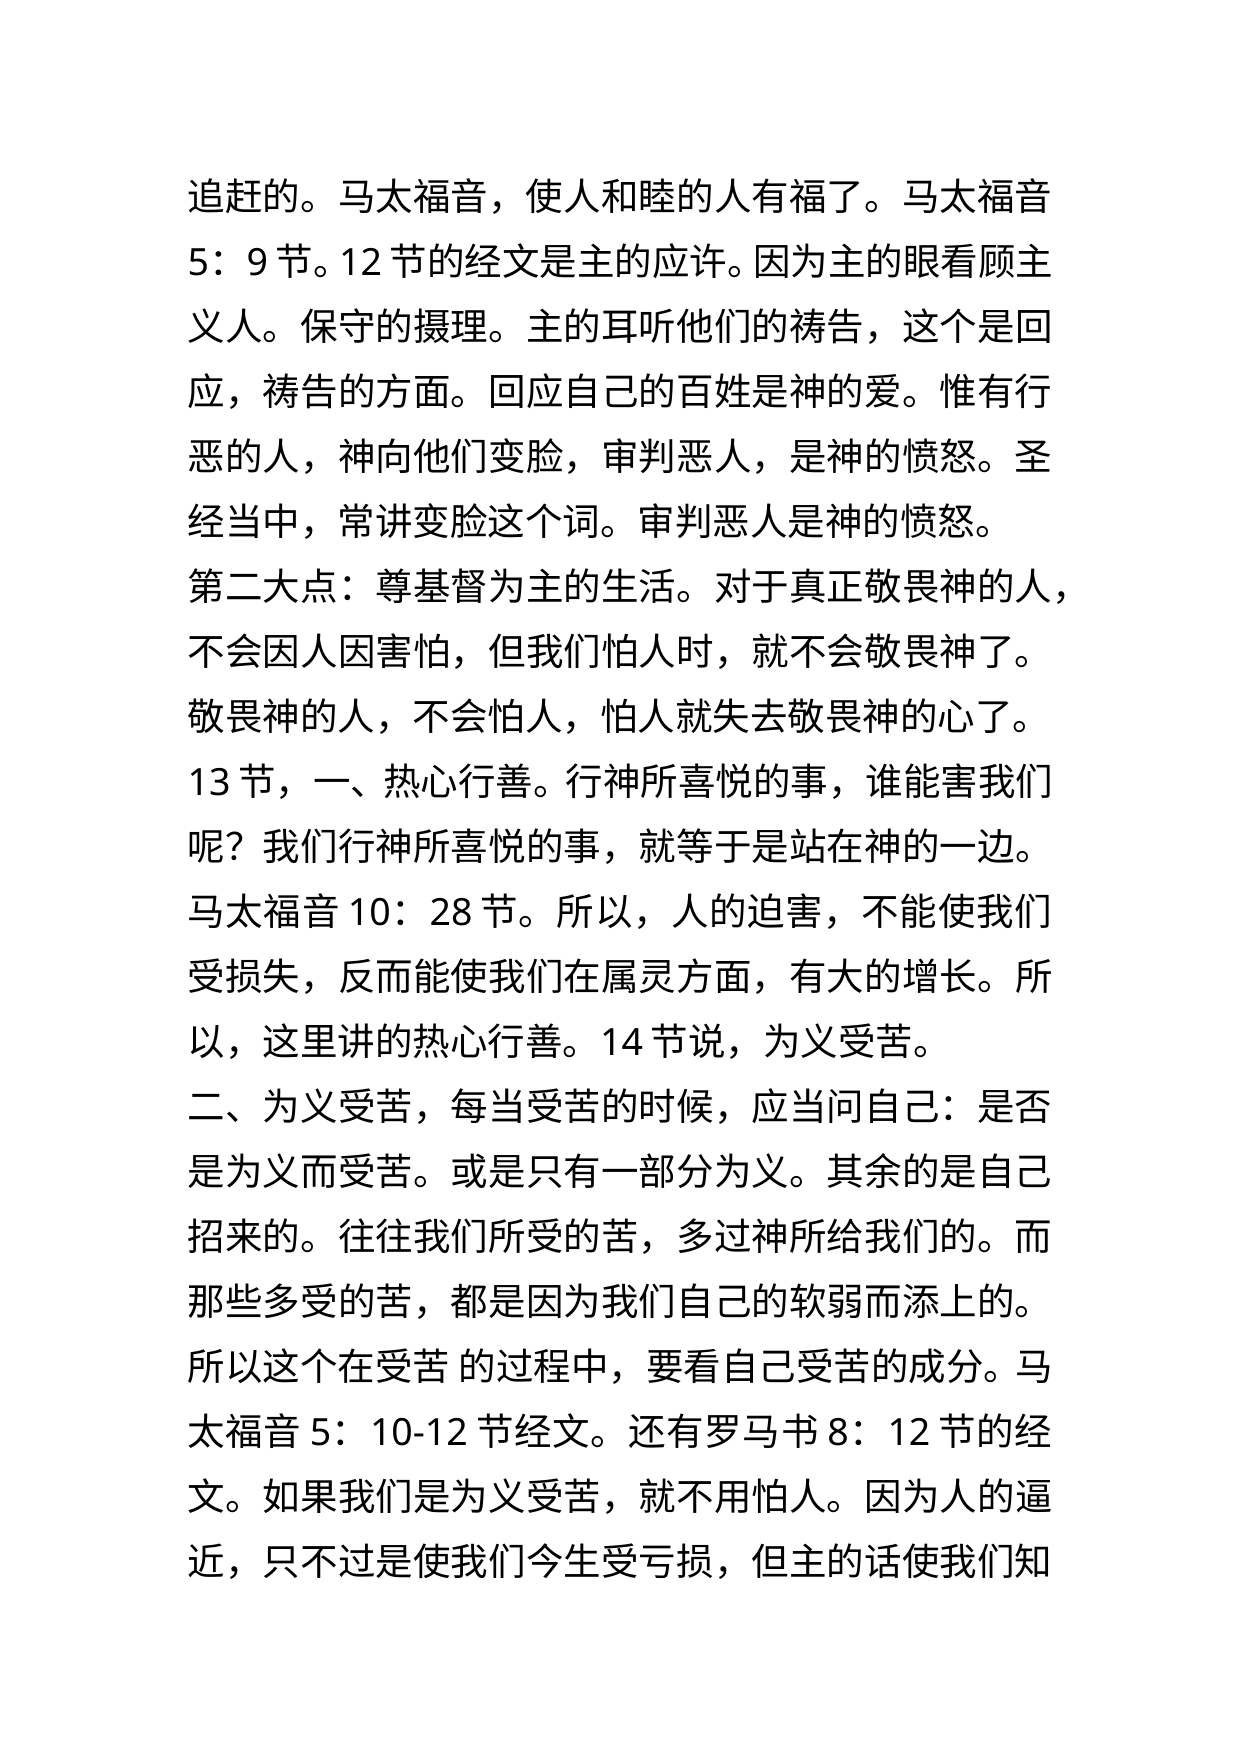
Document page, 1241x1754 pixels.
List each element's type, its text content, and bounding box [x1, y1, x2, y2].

text 第二大点：尊基督为主的生活。对于真正敬畏神的人，不会因人因害怕，但我们怕人时，就不会敬畏神了。敬畏神的人，不会怕人，怕人就失去敬畏神的心了。 [187, 552, 1053, 747]
text 追赶的。马太福音，使人和睦的人有福了。马太福音5：9节。12节的经文是主的应许。因为主的眼看顾主义人。保守的摄理。主的耳听他们的祷告，这个是回应，祷告的方面。回应自己的百姓是神的爱。惟有行恶的人，神向他们变脸，审判恶人，是神的愤怒。圣经当中，常讲变脸这个词。审判恶人是神的愤怒。 [187, 162, 1053, 552]
text 二、为义受苦，每当受苦的时候，应当问自己：是否是为义而受苦。或是只有一部分为义。其余的是自己招来的。往往我们所受的苦，多过神所给我们的。而那些多受的苦，都是因为我们自己的软弱而添上的。所以这个在受苦 的过程中，要看自己受苦的成分。马太福音5：10-12节经文。还有罗马书8：12节的经文。如果我们是为义受苦，就不用怕人。因为人的逼近，只不过是使我们今生受亏损，但主的话使我们知 [187, 1072, 1053, 1592]
text 13节，一、热心行善。行神所喜悦的事，谁能害我们呢？我们行神所喜悦的事，就等于是站在神的一边。马太福音10：28节。所以，人的迫害，不能使我们受损失，反而能使我们在属灵方面，有大的增长。所以，这里讲的热心行善。14节说，为义受苦。 [187, 747, 1053, 1072]
